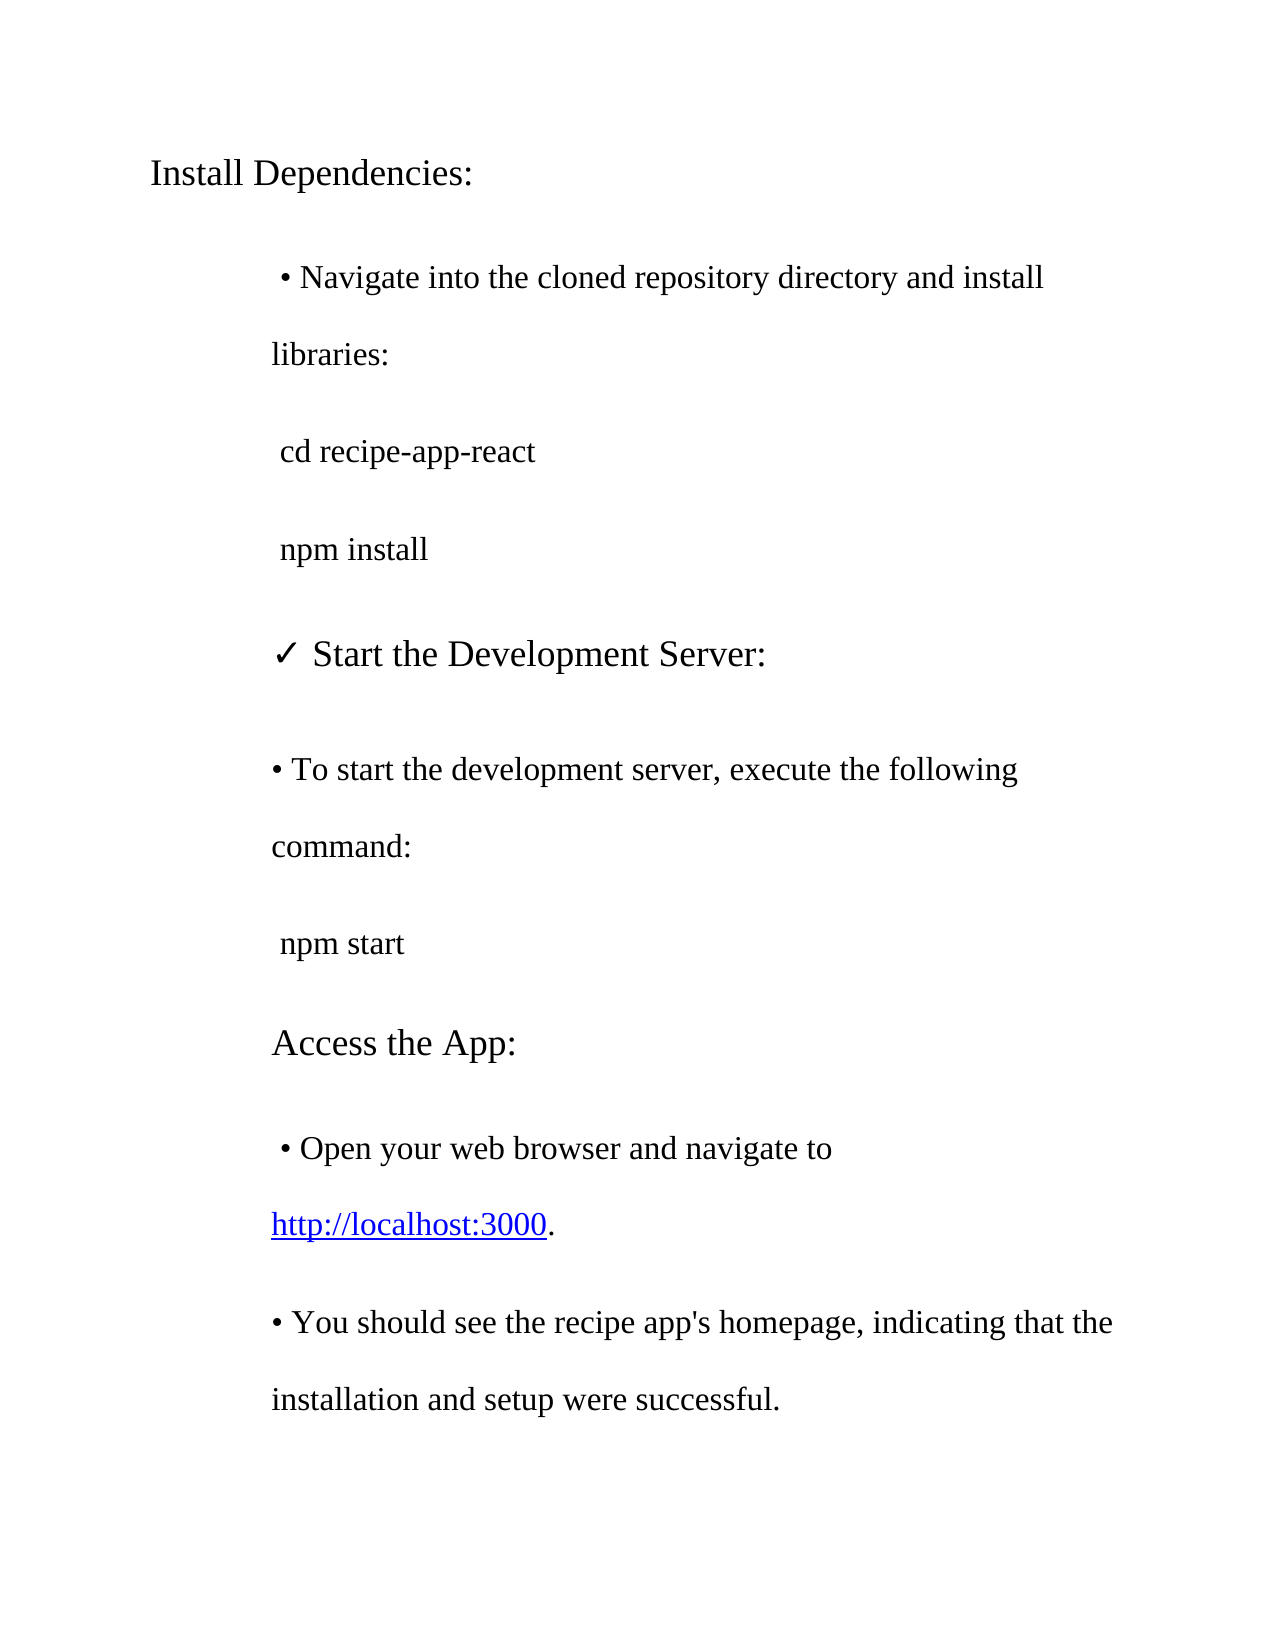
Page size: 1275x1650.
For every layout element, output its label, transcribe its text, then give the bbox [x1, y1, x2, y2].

list ✓ Start the Development Server: [271, 626, 1125, 677]
list cd recipe-app-react [271, 431, 1125, 469]
text Install Dependencies: [150, 150, 1125, 193]
list • Open your web browser and navigate to http://localhost:3000. [271, 1128, 1125, 1243]
list • You should see the recipe app's homepage, indicating that the installation and setup were successful. [271, 1302, 1125, 1417]
list npm install [271, 529, 1125, 567]
list • To start the development server, execute the following command: [271, 749, 1125, 864]
list npm start [271, 923, 1125, 962]
list • Navigate into the cloned repository directory and install libraries: [271, 257, 1125, 372]
list Access the App: [271, 1021, 1125, 1064]
